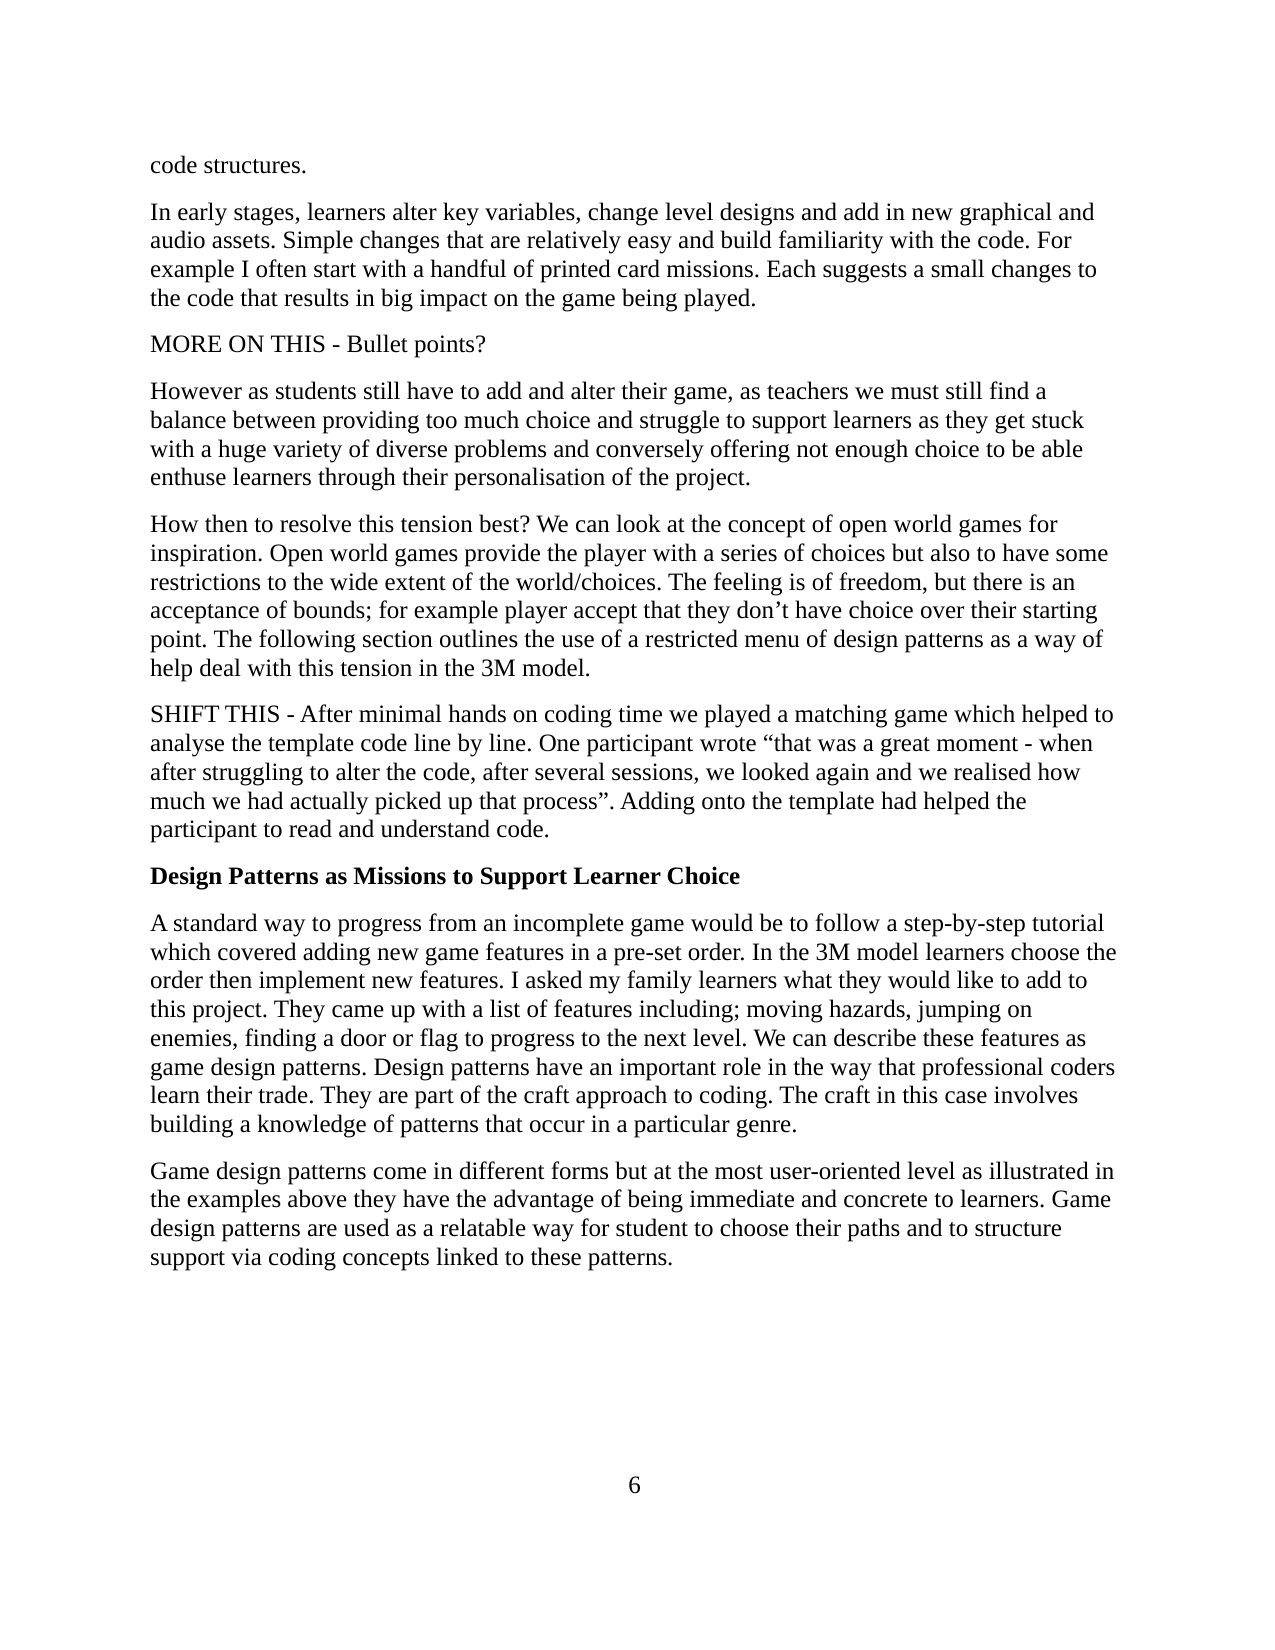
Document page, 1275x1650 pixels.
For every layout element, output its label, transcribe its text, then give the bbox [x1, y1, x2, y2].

text Design Patterns as Missions to Support Learner Choice [150, 861, 1125, 890]
text Game design patterns come in different forms but at the most user-oriented level as illustrated in the examples above they have the advantage of being immediate and concrete to learners. Game design patterns are used as a relatable way for student to choose their paths and to structure support via coding concepts linked to these patterns. [150, 1156, 1125, 1271]
text However as students still have to add and alter their game, as teachers we must still find a balance between providing too much choice and struggle to support learners as they get stuck with a huge variety of diverse problems and conversely offering not enough choice to be able enthuse learners through their personalisation of the project. [150, 376, 1125, 491]
text code structures. [150, 150, 1125, 179]
text MORE ON THIS - Bullet points? [150, 329, 1125, 358]
text SHIFT THIS - After minimal hands on coding time we played a matching game which helped to analyse the template code line by line. One participant wrote “that was a great moment - when after struggling to alter the code, after several sessions, we looked again and we realised how much we had actually picked up that process”. Adding onto the template had helped the participant to read and understand code. [150, 699, 1125, 843]
text How then to resolve this tension best? We can look at the concept of open world games for inspiration. Open world games provide the player with a series of choices but also to have some restrictions to the wide extent of the world/choices. The feeling is of freedom, but there is an acceptance of bounds; for example player accept that they don’t have choice over their starting point. The following section outlines the use of a restricted menu of design patterns as a way of help deal with this tension in the 3M model. [150, 509, 1125, 682]
text In early stages, learners alter key variables, change level designs and add in new graphical and audio assets. Simple changes that are relatively easy and build familiarity with the code. For example I often start with a handful of printed card missions. Each suggests a small changes to the code that results in big impact on the game being played. [150, 197, 1125, 312]
text A standard way to progress from an incomplete game would be to follow a step-by-step tutorial which covered adding new game features in a pre-set order. In the 3M model learners choose the order then implement new features. I asked my family learners what they would like to add to this project. They came up with a list of features including; moving hazards, jumping on enemies, finding a door or flag to progress to the next level. We can describe these features as game design patterns. Design patterns have an important role in the way that professional coders learn their trade. They are part of the craft approach to coding. The craft in this case involves building a knowledge of patterns that occur in a particular genre. [150, 908, 1125, 1138]
